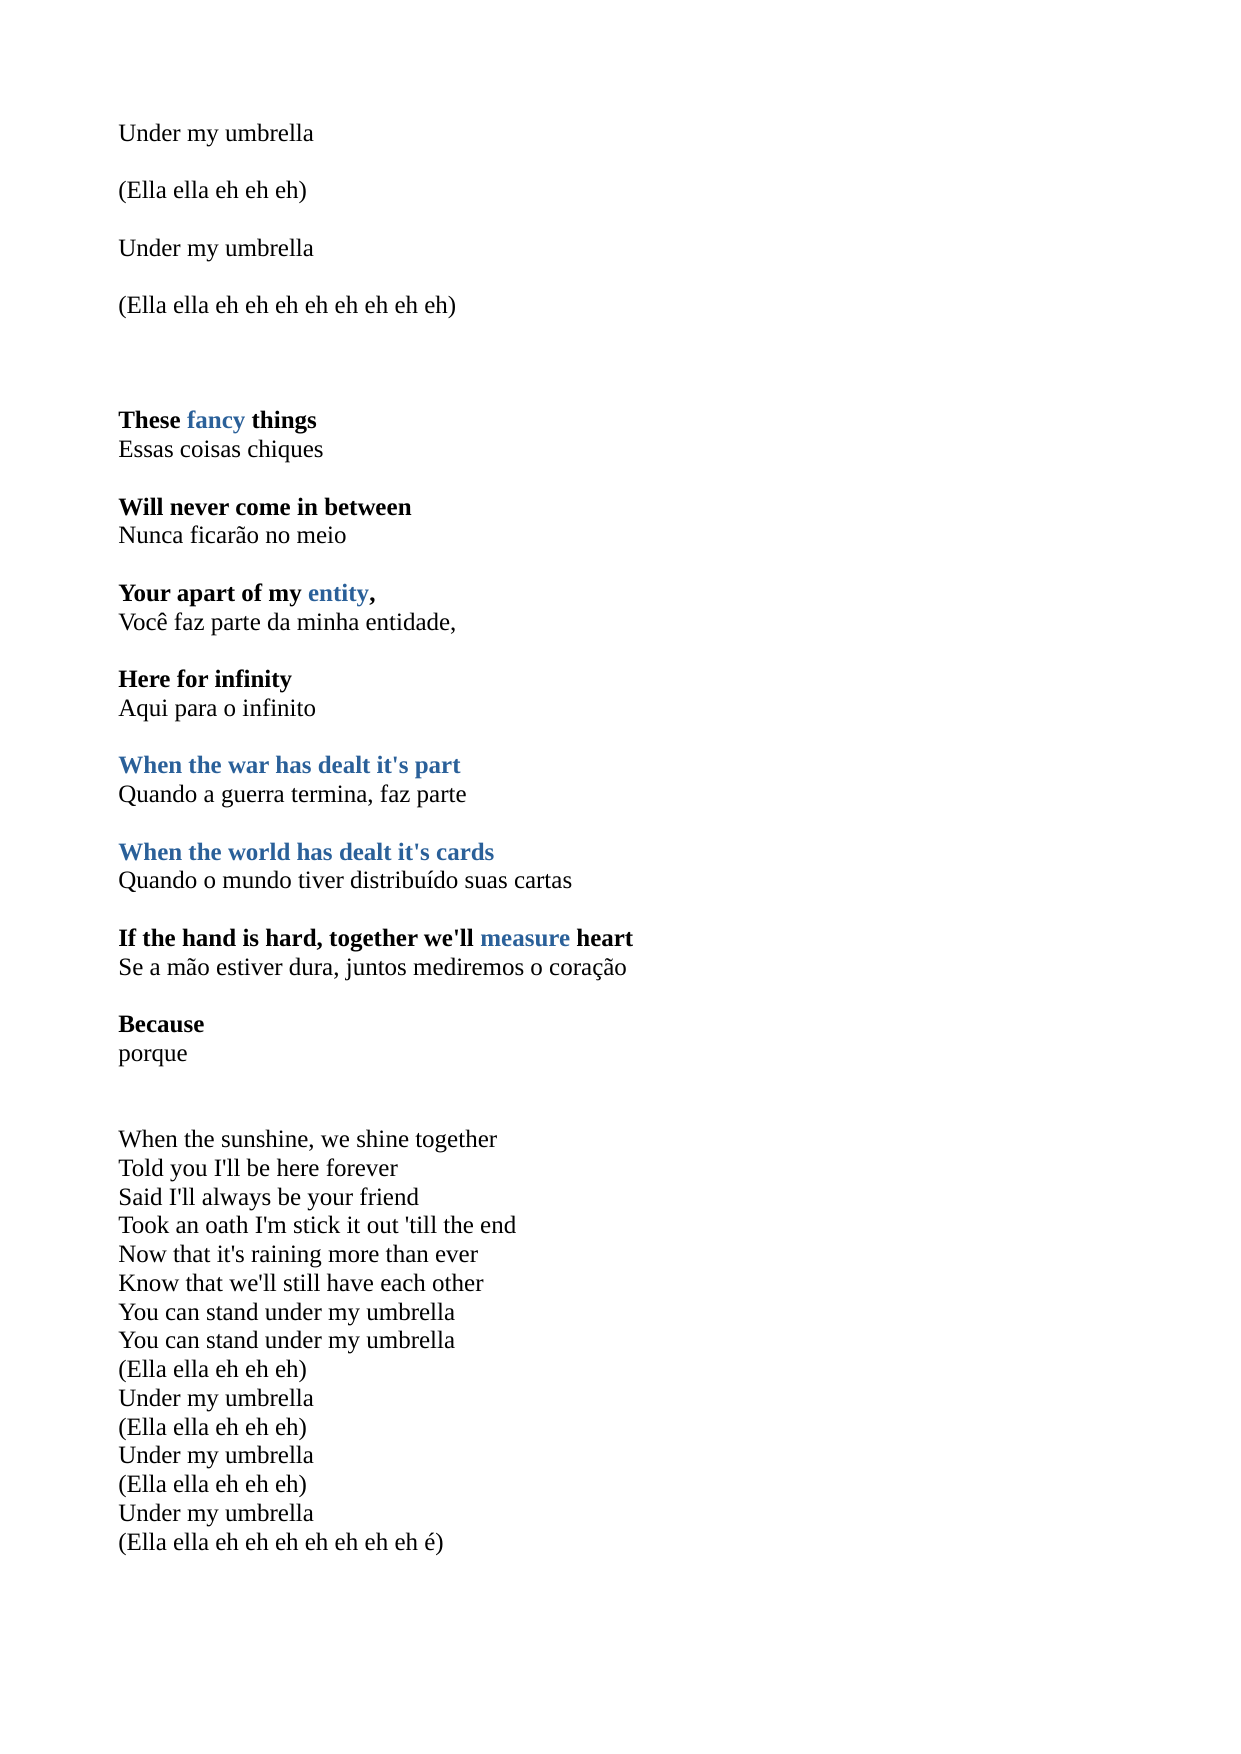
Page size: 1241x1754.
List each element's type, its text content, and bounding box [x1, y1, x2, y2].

text Você faz parte da minha entidade, [118, 607, 1122, 636]
text Will never come in between [118, 463, 1122, 521]
text Essas coisas chiques [118, 434, 1122, 463]
text Because [118, 981, 1122, 1038]
text Under my umbrella [118, 233, 1122, 291]
text Aqui para o infinito [118, 693, 1122, 722]
text When the world has dealt it's cards [118, 808, 1122, 866]
text Quando o mundo tiver distribuído suas cartas [118, 866, 1122, 894]
text (Ella ella eh eh eh eh eh eh eh eh) [118, 291, 1122, 319]
text Under my umbrella [118, 118, 1122, 176]
text (Ella ella eh eh eh) [118, 176, 1122, 233]
text Here for infinity [118, 636, 1122, 693]
text porque [118, 1038, 1122, 1067]
text If the hand is hard, together we'll measure heart [118, 894, 1122, 952]
text Se a mão estiver dura, juntos mediremos o coração [118, 952, 1122, 981]
text Quando a guerra termina, faz parte [118, 779, 1122, 808]
text When the sunshine, we shine together Told you I'll be here forever Said I'll always be your friend Took an oath I'm stick it out 'till the end Now that it's raining more than ever Know that we'll still have each other You can stand under my umbrella You can stand under my umbrella (Ella ella eh eh eh) Under my umbrella (Ella ella eh eh eh) Under my umbrella (Ella ella eh eh eh) Under my umbrella (Ella ella eh eh eh eh eh eh eh é) [118, 1124, 1122, 1556]
text Your apart of my entity, [118, 549, 1122, 607]
text Nunca ficarão no meio [118, 521, 1122, 549]
text These fancy things [118, 406, 1122, 434]
text When the war has dealt it's part [118, 722, 1122, 779]
